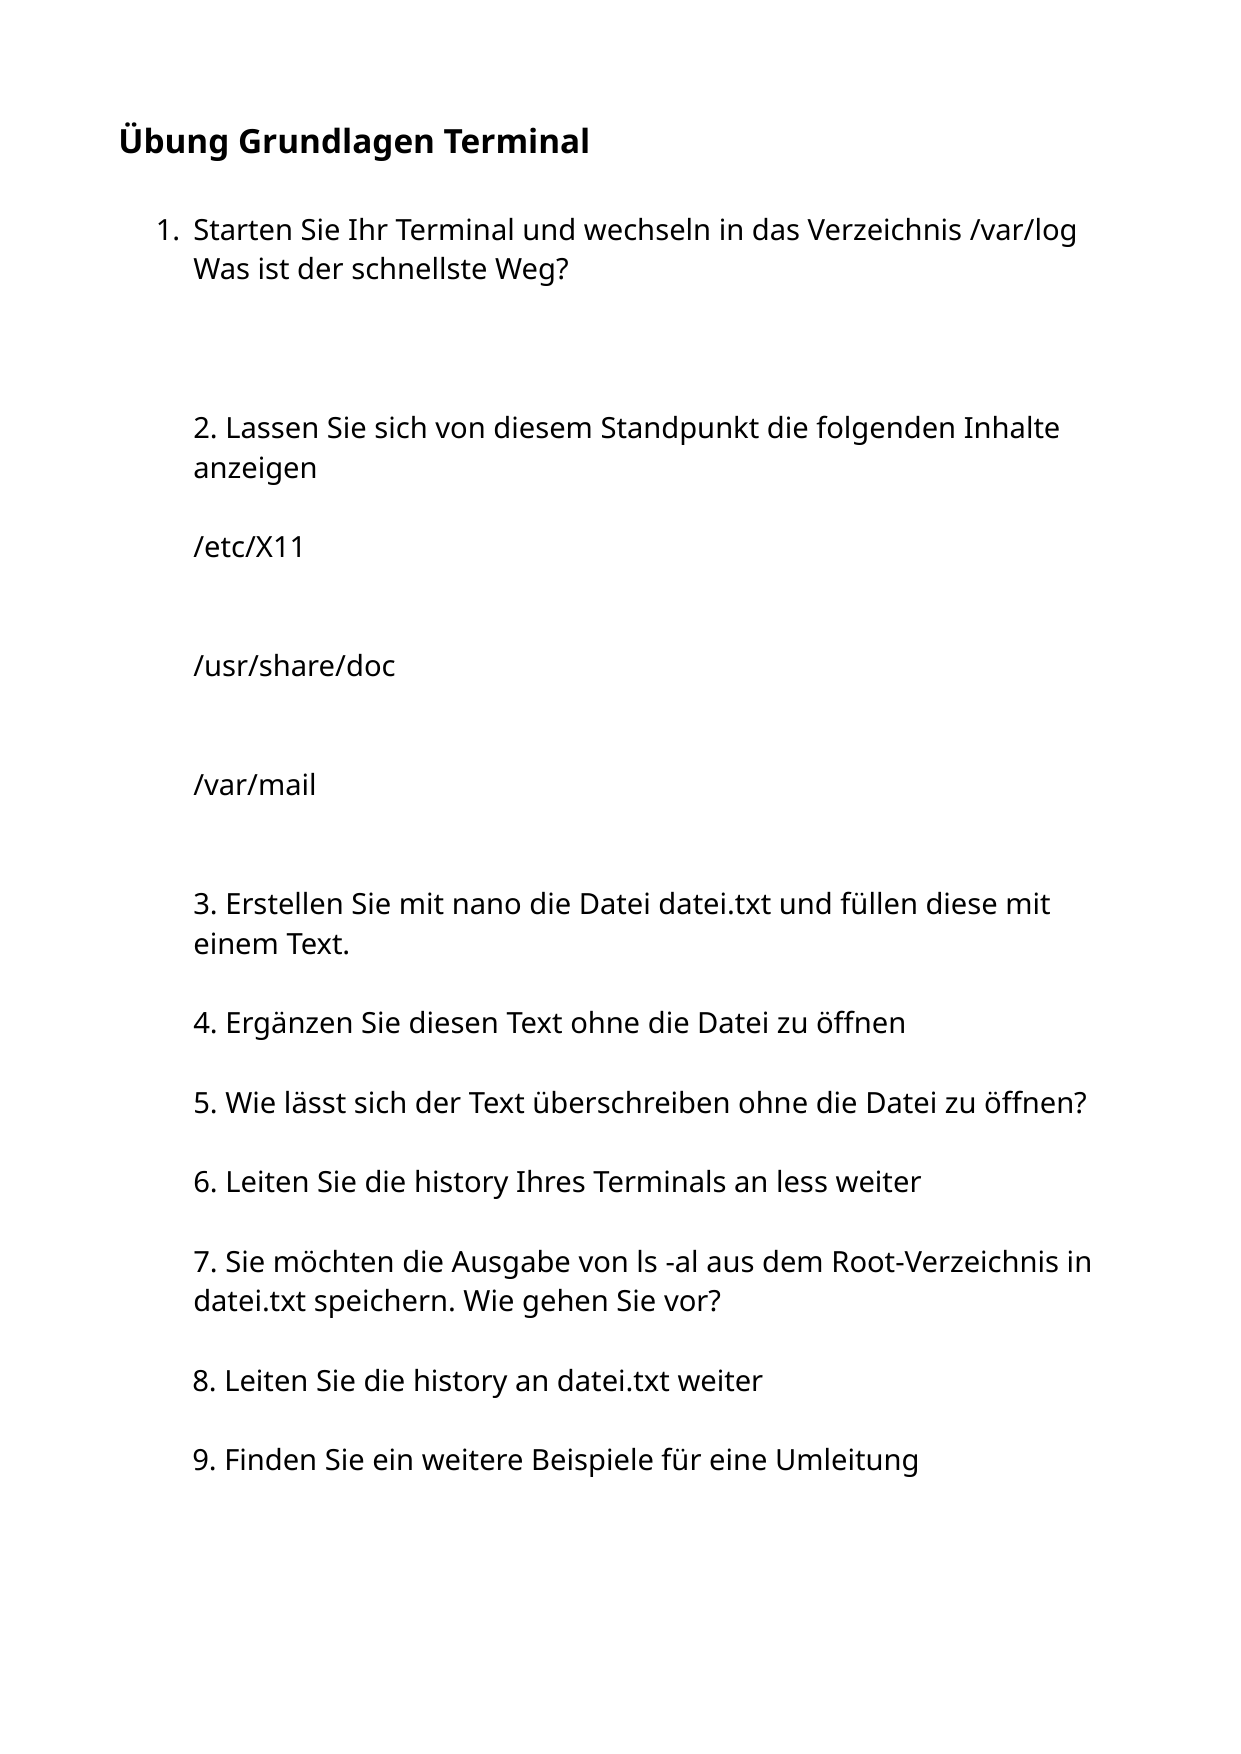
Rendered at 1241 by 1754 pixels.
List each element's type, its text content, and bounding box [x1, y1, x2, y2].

text 8. Leiten Sie die history an datei.txt weiter 9. Finden Sie ein weitere Beispiele für eine Umleitung [118, 1320, 1122, 1479]
list Starten Sie Ihr Terminal und wechseln in das Verzeichnis /var/log Was ist der schnellste Weg? 2. Lassen Sie sich von diesem Standpunkt die folgenden Inhalte anzeigen /etc/X11 /usr/share/doc /var/mail 3. Erstellen Sie mit nano die Datei datei.txt und füllen diese mit einem Text. 4. Ergänzen Sie diesen Text ohne die Datei zu öffnen 5. Wie lässt sich der Text überschreiben ohne die Datei zu öffnen? 6. Leiten Sie die history Ihres Terminals an less weiter 7. Sie möchten die Ausgabe von ls -al aus dem Root-Verzeichnis in datei.txt speichern. Wie gehen Sie vor? [156, 209, 1122, 1320]
text Übung Grundlagen Terminal [118, 118, 1122, 209]
